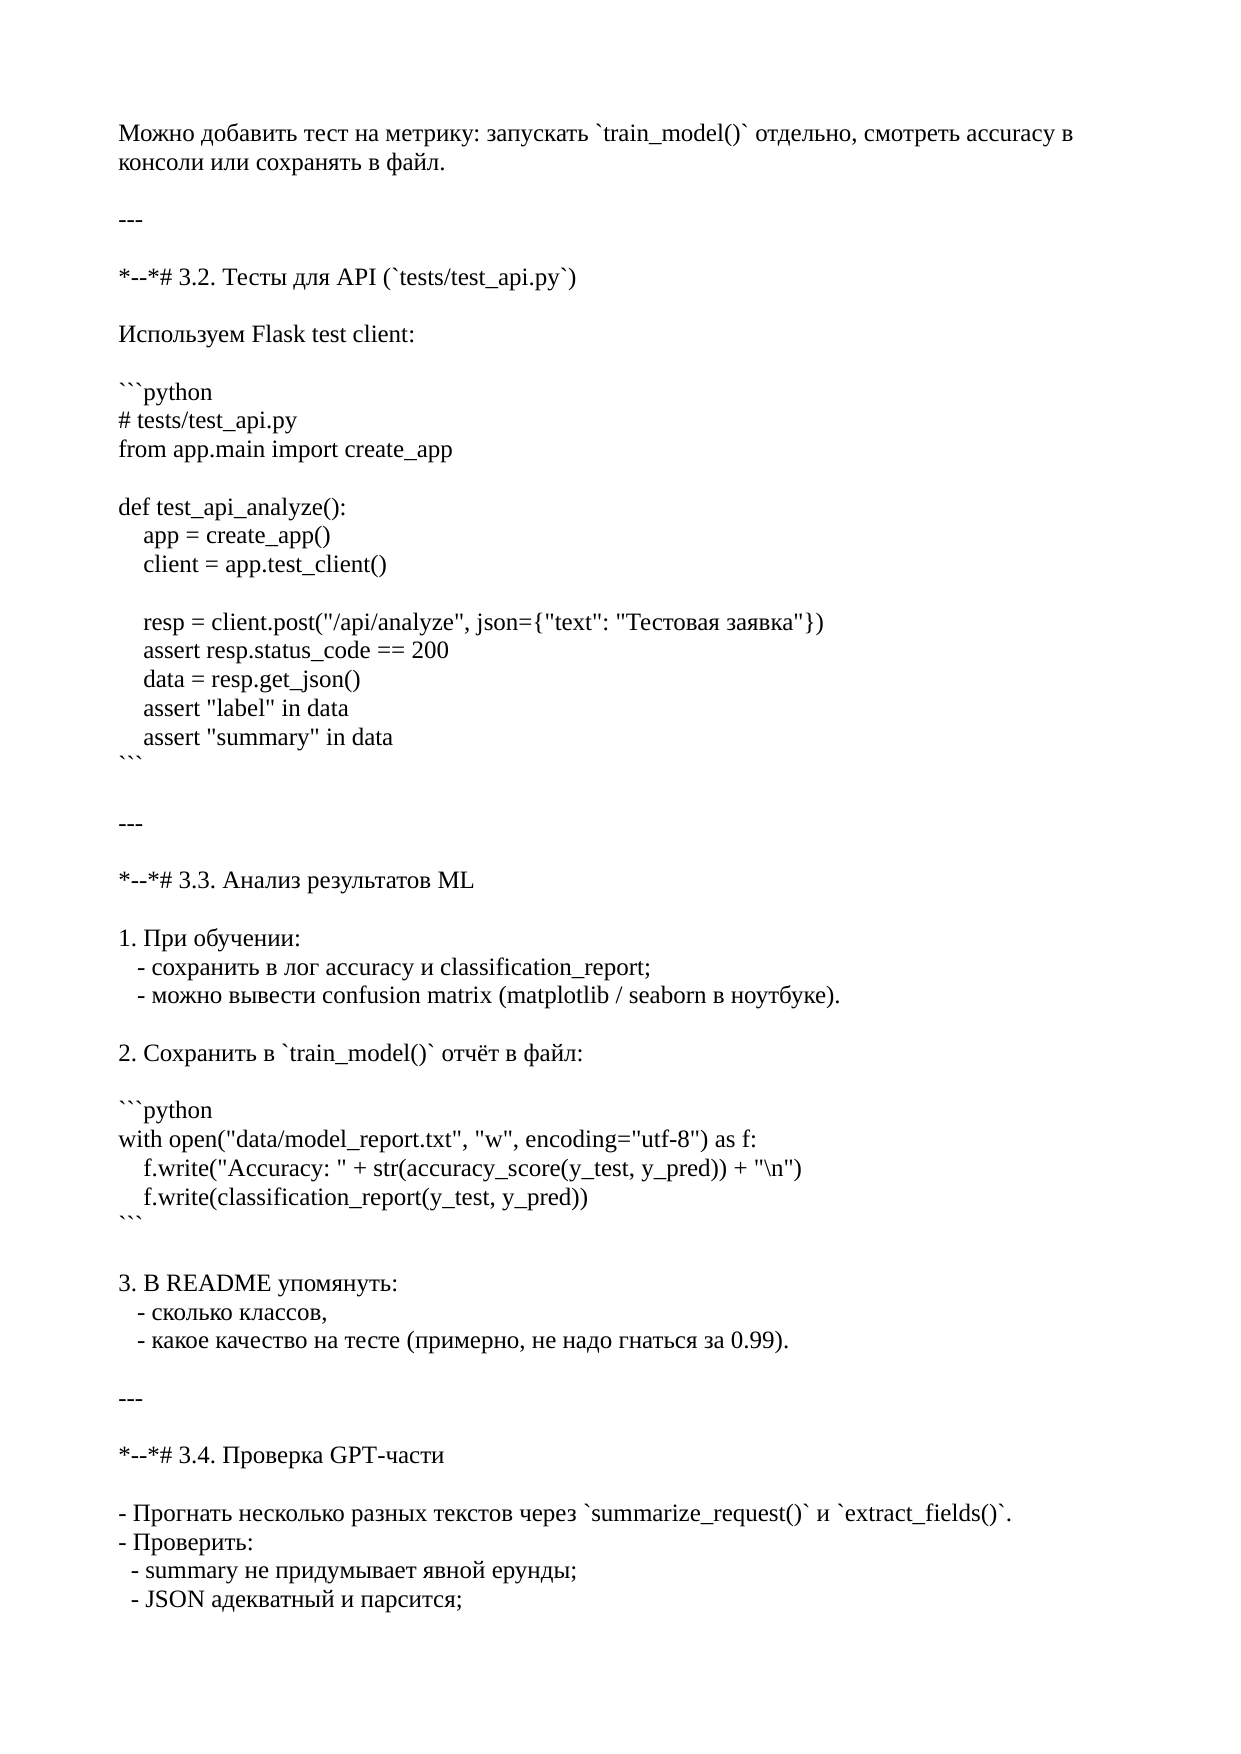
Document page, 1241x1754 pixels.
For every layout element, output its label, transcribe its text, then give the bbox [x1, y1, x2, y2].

text assert "label" in data [118, 693, 1122, 722]
text - можно вывести confusion matrix (matplotlib / seaborn в ноутбуке). [118, 981, 1122, 1009]
text from app.main import create_app [118, 434, 1122, 463]
text Можно добавить тест на метрику: запускать `train_model()` отдельно, смотреть accuracy в консоли или сохранять в файл. [118, 118, 1122, 176]
text # tests/test_api.py [118, 406, 1122, 434]
text assert resp.status_code == 200 [118, 636, 1122, 664]
text ```python [118, 377, 1122, 406]
text --- [118, 808, 1122, 837]
text data = resp.get_json() [118, 664, 1122, 693]
text *--*# 3.3. Анализ результатов ML [118, 866, 1122, 894]
text 1. При обучении: [118, 923, 1122, 952]
text f.write(classification_report(y_test, y_pred)) [118, 1182, 1122, 1211]
text - Прогнать несколько разных текстов через `summarize_request()` и `extract_fields()`. [118, 1498, 1122, 1527]
text ```python [118, 1096, 1122, 1124]
text --- [118, 1383, 1122, 1412]
text app = create_app() [118, 521, 1122, 549]
text - Проверить: [118, 1527, 1122, 1556]
text --- [118, 204, 1122, 233]
text Используем Flask test client: [118, 319, 1122, 348]
text - сколько классов, [118, 1297, 1122, 1326]
text - какое качество на тесте (примерно, не надо гнаться за 0.99). [118, 1326, 1122, 1354]
text ``` [118, 751, 1122, 779]
text ``` [118, 1211, 1122, 1239]
text def test_api_analyze(): [118, 492, 1122, 521]
text resp = client.post("/api/analyze", json={"text": "Тестовая заявка"}) [118, 607, 1122, 636]
text - сохранить в лог accuracy и classification_report; [118, 952, 1122, 981]
text *--*# 3.2. Тесты для API (`tests/test_api.py`) [118, 262, 1122, 291]
text 3. В README упомянуть: [118, 1268, 1122, 1297]
text client = app.test_client() [118, 549, 1122, 578]
text assert "summary" in data [118, 722, 1122, 751]
text with open("data/model_report.txt", "w", encoding="utf-8") as f: [118, 1124, 1122, 1153]
text 2. Сохранить в `train_model()` отчёт в файл: [118, 1038, 1122, 1067]
text *--*# 3.4. Проверка GPT‑части [118, 1441, 1122, 1469]
text - JSON адекватный и парсится; [118, 1584, 1122, 1613]
text - summary не придумывает явной ерунды; [118, 1556, 1122, 1584]
text f.write("Accuracy: " + str(accuracy_score(y_test, y_pred)) + "\n") [118, 1153, 1122, 1182]
